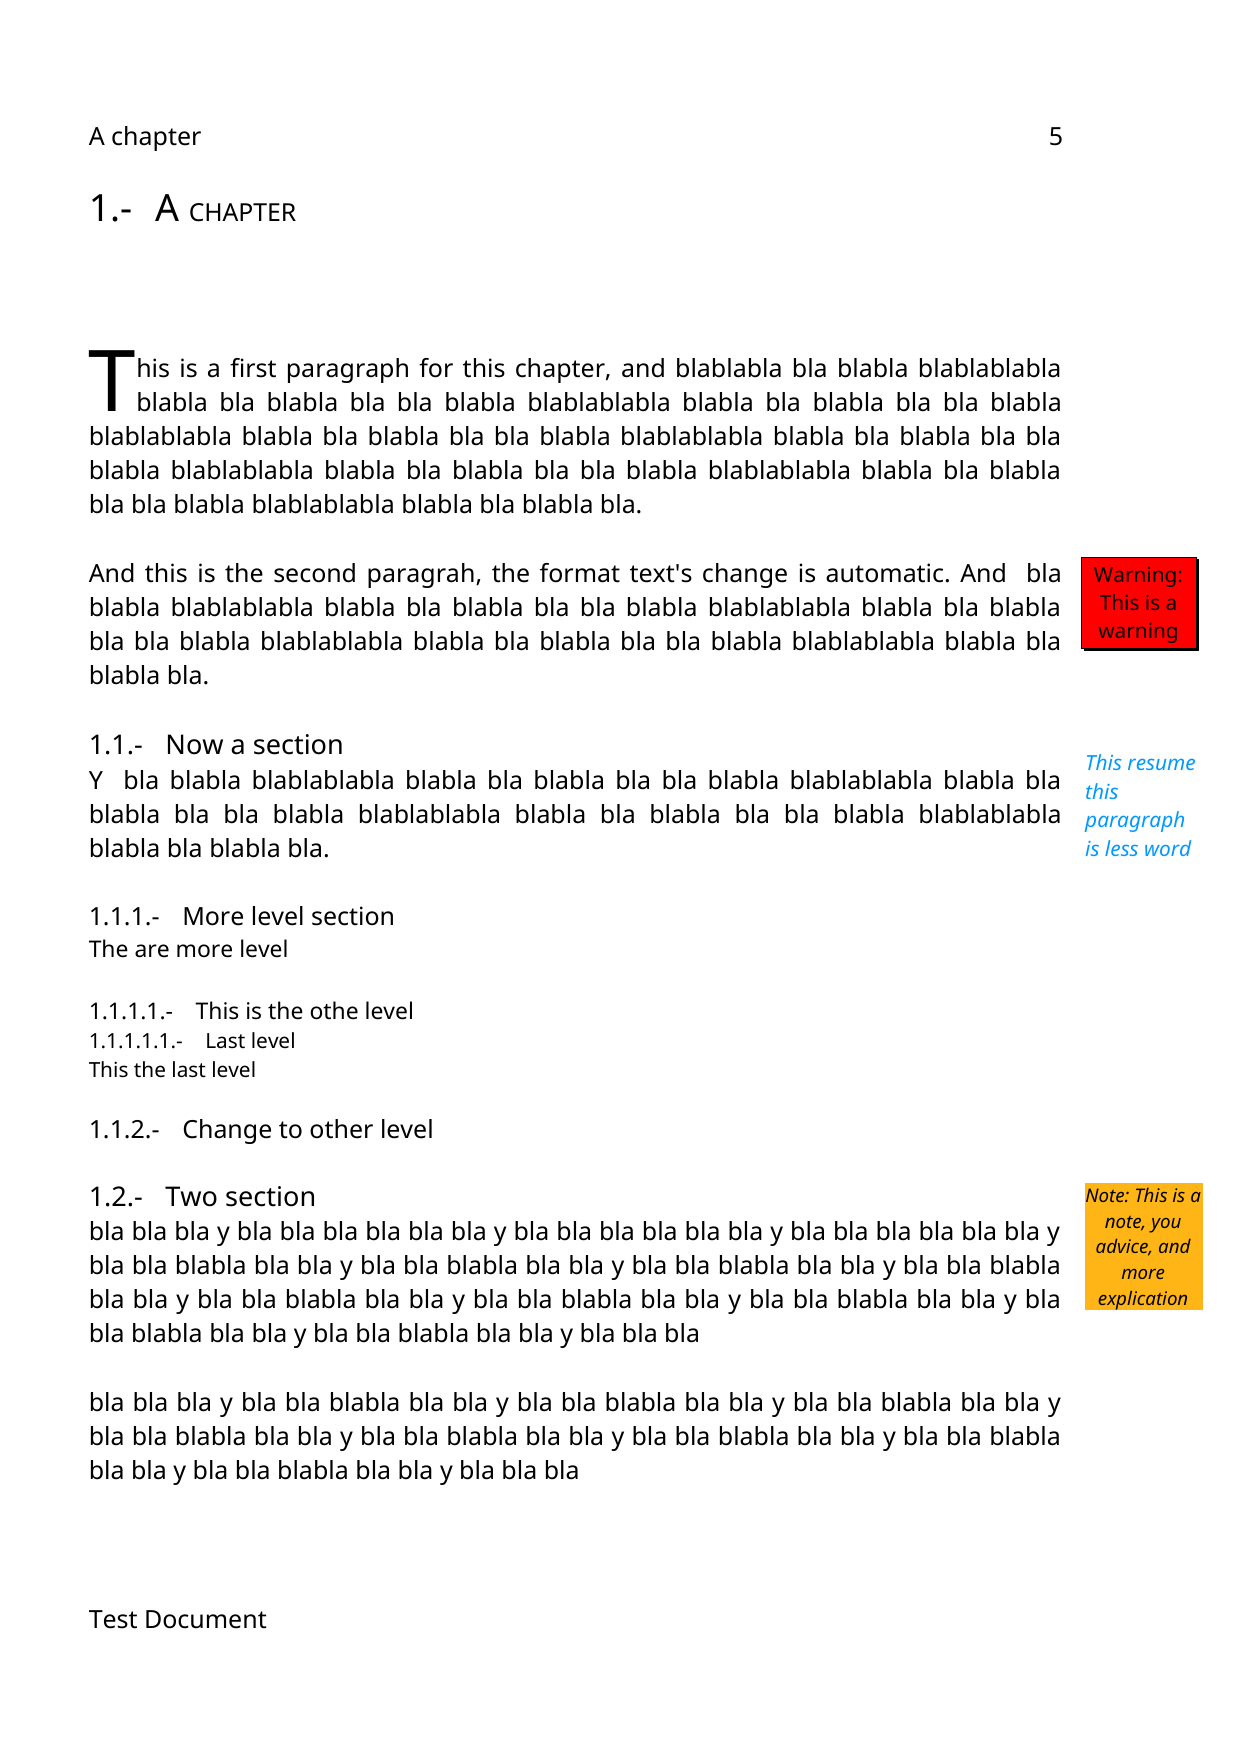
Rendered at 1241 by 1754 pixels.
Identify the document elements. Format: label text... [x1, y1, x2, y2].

text This resume this paragraph is less word [1085, 748, 1203, 862]
text This the last level [88, 1055, 1063, 1083]
text bla bla bla y bla bla bla bla bla bla y bla bla bla bla bla bla y bla bla bla bla bla bla y bla bla blabla bla bla y bla bla blabla bla bla y bla bla blabla bla bla y bla bla blabla bla bla y bla bla blabla bla bla y bla bla blabla bla bla y bla bla blabla bla bla y bla bla blabla bla bla y bla bla blabla bla bla y bla bla bla [88, 1214, 1063, 1350]
text bla bla bla y bla bla blabla bla bla y bla bla blabla bla bla y bla bla blabla bla bla y bla bla blabla bla bla y bla bla blabla bla bla y bla bla blabla bla bla y bla bla blabla bla bla y bla bla blabla bla bla y bla bla bla [88, 1384, 1063, 1486]
subtitle Now a section [88, 726, 1063, 762]
subtitle This is the othe level [88, 995, 1063, 1026]
subtitle Last level [88, 1026, 1063, 1055]
text Warning: This is a warning [1082, 558, 1196, 648]
text Note: This is a note, you advice, and more explication [1085, 1183, 1203, 1310]
subtitle A chapter [88, 182, 1063, 233]
text Y bla blabla blablablabla blabla bla blabla bla bla blabla blablablabla blabla bla blabla bla bla blabla blablablabla blabla bla blabla bla bla blabla blablablabla blabla bla blabla bla. [88, 762, 1063, 864]
subtitle Two section [88, 1177, 1063, 1214]
text The are more level [88, 933, 1063, 964]
subtitle More level section [88, 899, 1063, 933]
subtitle Change to other level [88, 1112, 1063, 1146]
text And this is the second paragrah, the format text's change is automatic. And bla blabla blablablabla blabla bla blabla bla bla blabla blablablabla blabla bla blabla bla bla blabla blablablabla blabla bla blabla bla bla blabla blablablabla blabla bla blabla bla. [88, 555, 1063, 691]
text This is a first paragraph for this chapter, and blablabla bla blabla blablablabla blabla bla blabla bla bla blabla blablablabla blabla bla blabla bla bla blabla blablablabla blabla bla blabla bla bla blabla blablablabla blabla bla blabla bla bla blabla blablablabla blabla bla blabla bla bla blabla blablablabla blabla bla blabla bla bla blabla blablablabla blabla bla blabla bla. [88, 351, 1063, 521]
